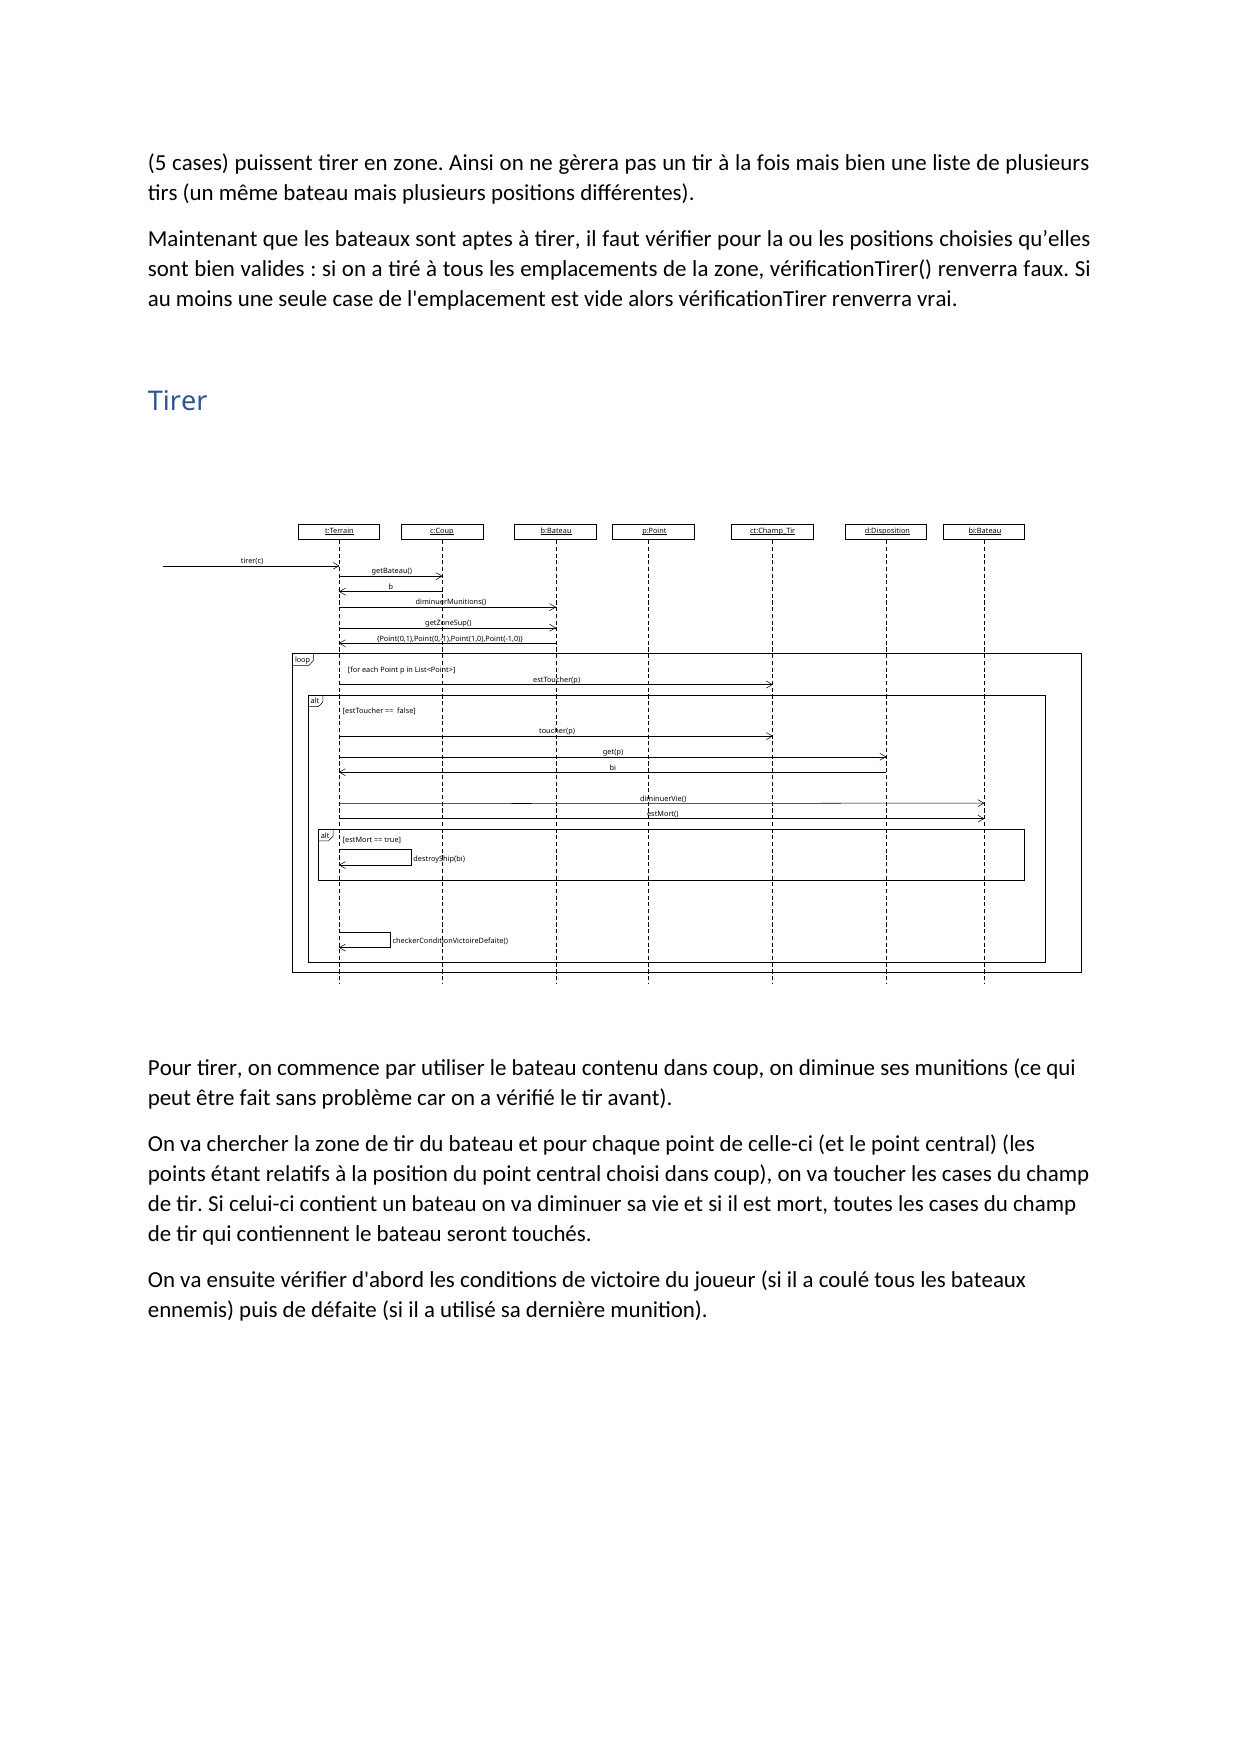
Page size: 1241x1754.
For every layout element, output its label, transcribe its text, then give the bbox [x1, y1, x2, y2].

text Maintenant que les bateaux sont aptes à tirer, il faut vérifier pour la ou les positions choisies qu’elles sont bien valides : si on a tiré à tous les emplacements de la zone, vérificationTirer() renverra faux. Si au moins une seule case de l'emplacement est vide alors vérificationTirer renverra vrai. [148, 224, 1092, 312]
subtitle Tirer [148, 381, 1092, 418]
text (5 cases) puissent tirer en zone. Ainsi on ne gèrera pas un tir à la fois mais bien une liste de plusieurs tirs (un même bateau mais plusieurs positions différentes). [148, 148, 1092, 206]
text On va ensuite vérifier d'abord les conditions de victoire du joueur (si il a coulé tous les bateaux ennemis) puis de défaite (si il a utilisé sa dernière munition). [148, 1266, 1092, 1323]
text On va chercher la zone de tir du bateau et pour chaque point de celle-ci (et le point central) (les points étant relatifs à la position du point central choisi dans coup), on va toucher les cases du champ de tir. Si celui-ci contient un bateau on va diminuer sa vie et si il est mort, toutes les cases du champ de tir qui contiennent le bateau seront touchés. [148, 1129, 1092, 1247]
text Pour tirer, on commence par utiliser le bateau contenu dans coup, on diminue ses munitions (ce qui peut être fait sans problème car on a vérifié le tir avant). [148, 1053, 1092, 1111]
